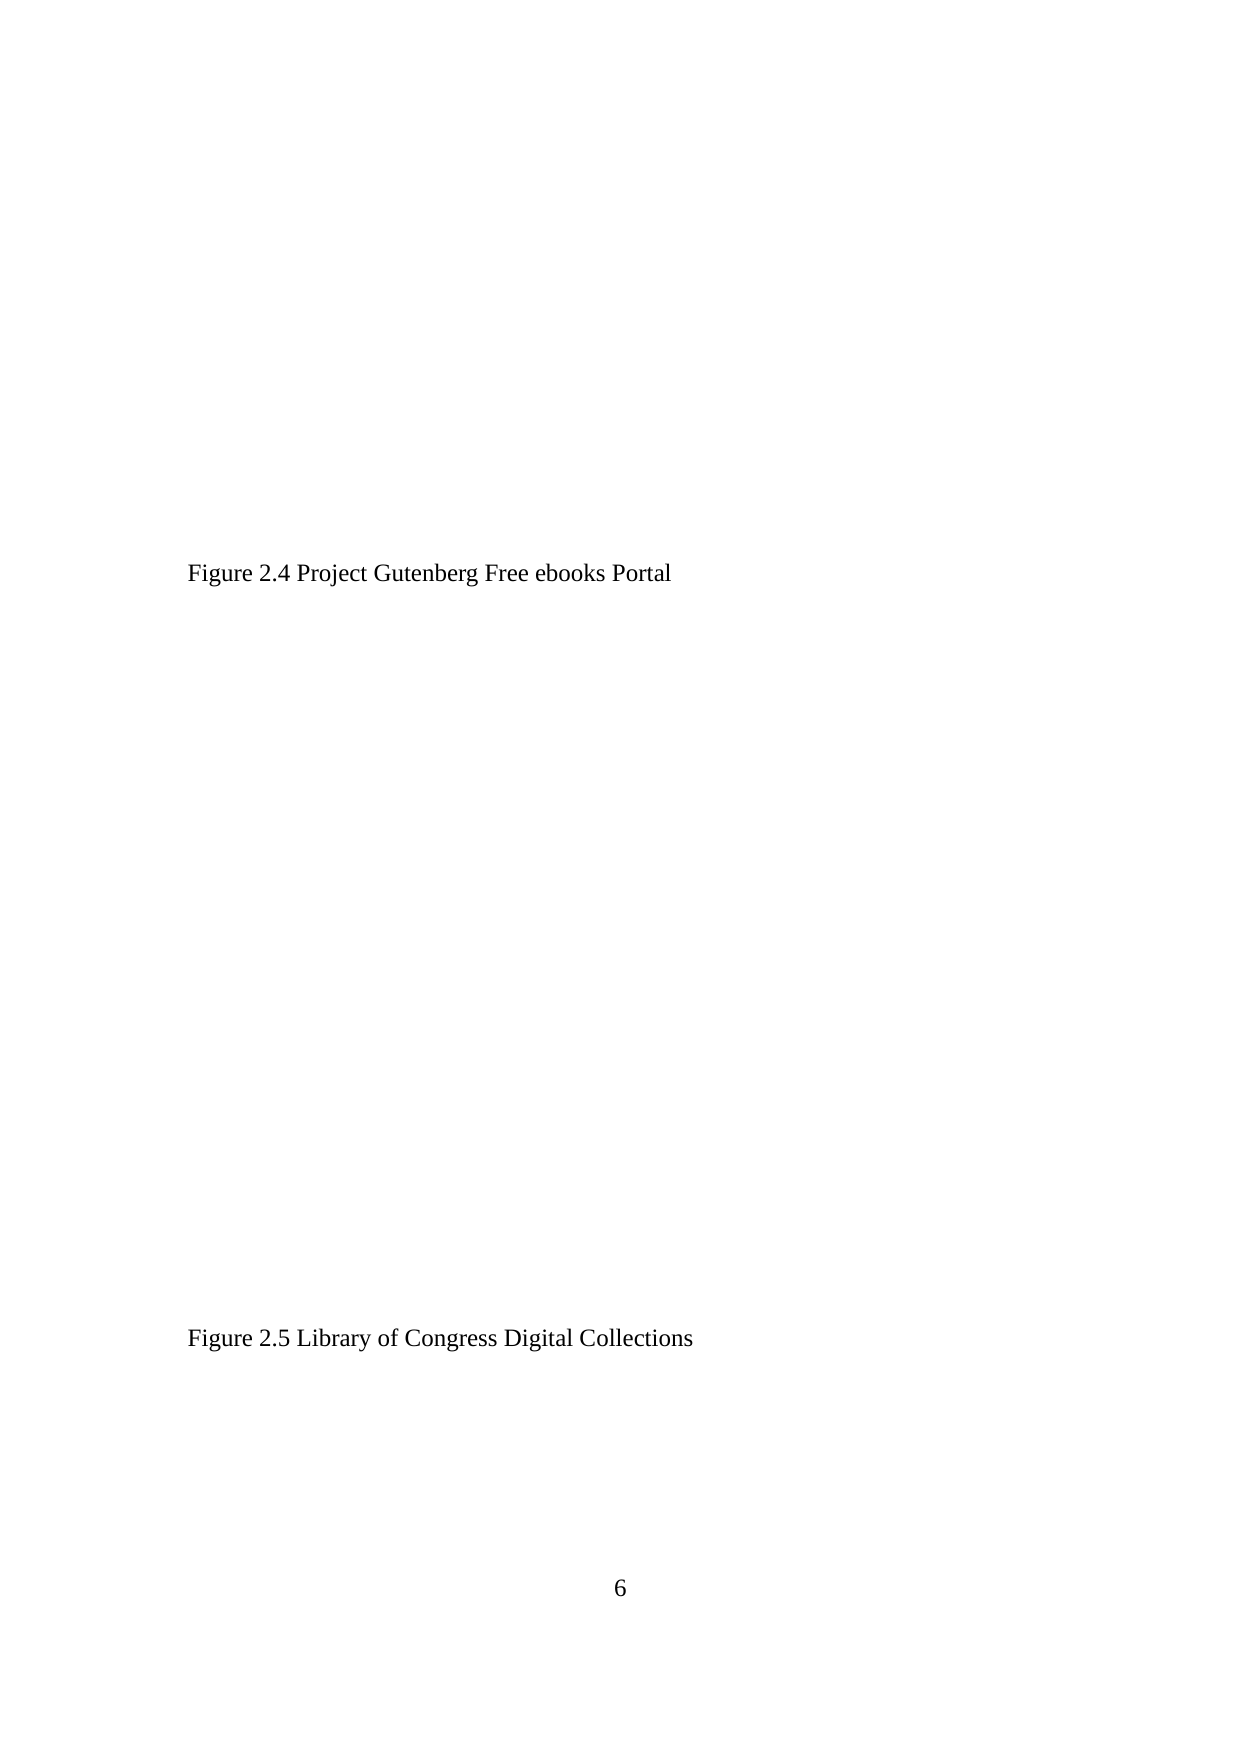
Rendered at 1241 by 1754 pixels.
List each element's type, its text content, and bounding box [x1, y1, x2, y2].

text Figure 2.4 Project Gutenberg Free ebooks Portal [187, 162, 1053, 587]
text Figure 2.5 Library of Congress Digital Collections [187, 720, 1053, 1352]
